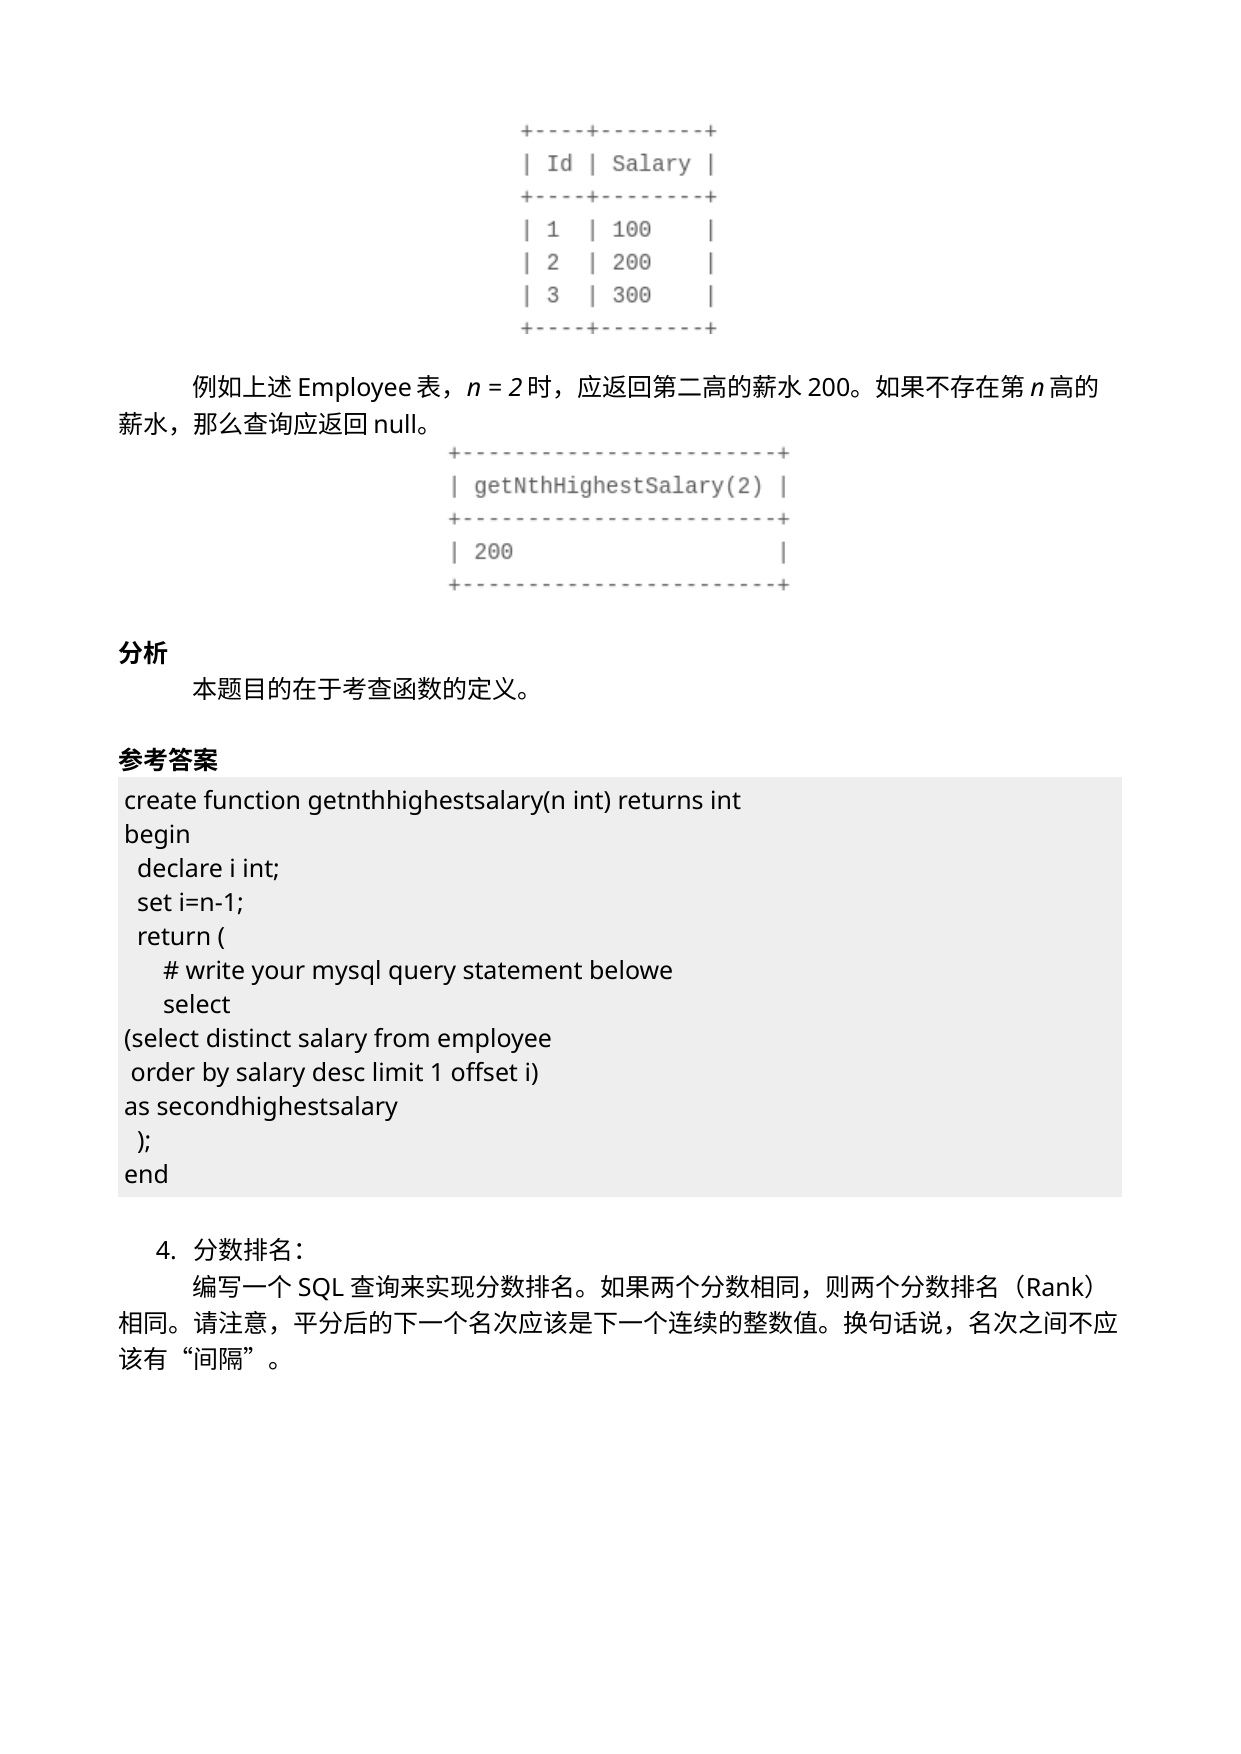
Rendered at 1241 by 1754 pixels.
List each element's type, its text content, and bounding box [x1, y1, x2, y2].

text 分析 [118, 634, 1122, 670]
text 例如上述Employee表，n = 2时，应返回第二高的薪水200。如果不存在第n高的薪水，那么查询应返回null。 [118, 368, 1122, 440]
text 编写一个 SQL 查询来实现分数排名。如果两个分数相同，则两个分数排名（Rank）相同。请注意，平分后的下一个名次应该是下一个连续的整数值。换句话说，名次之间不应该有“间隔”。 [118, 1267, 1122, 1376]
picture [508, 118, 732, 334]
text 本题目的在于考查函数的定义。 [118, 670, 1122, 706]
list 分数排名： [156, 1231, 1122, 1267]
table_header create function getnthhighestsalary(n int) returns int begin declare i int; set i=n-1; return ( # write your mysql query statement belowe select (select distinct salary from employee order by salary desc limit 1 offset i) as secondhighestsalary ); end [118, 777, 1122, 1197]
text 参考答案 [118, 740, 1122, 777]
picture [445, 440, 795, 600]
